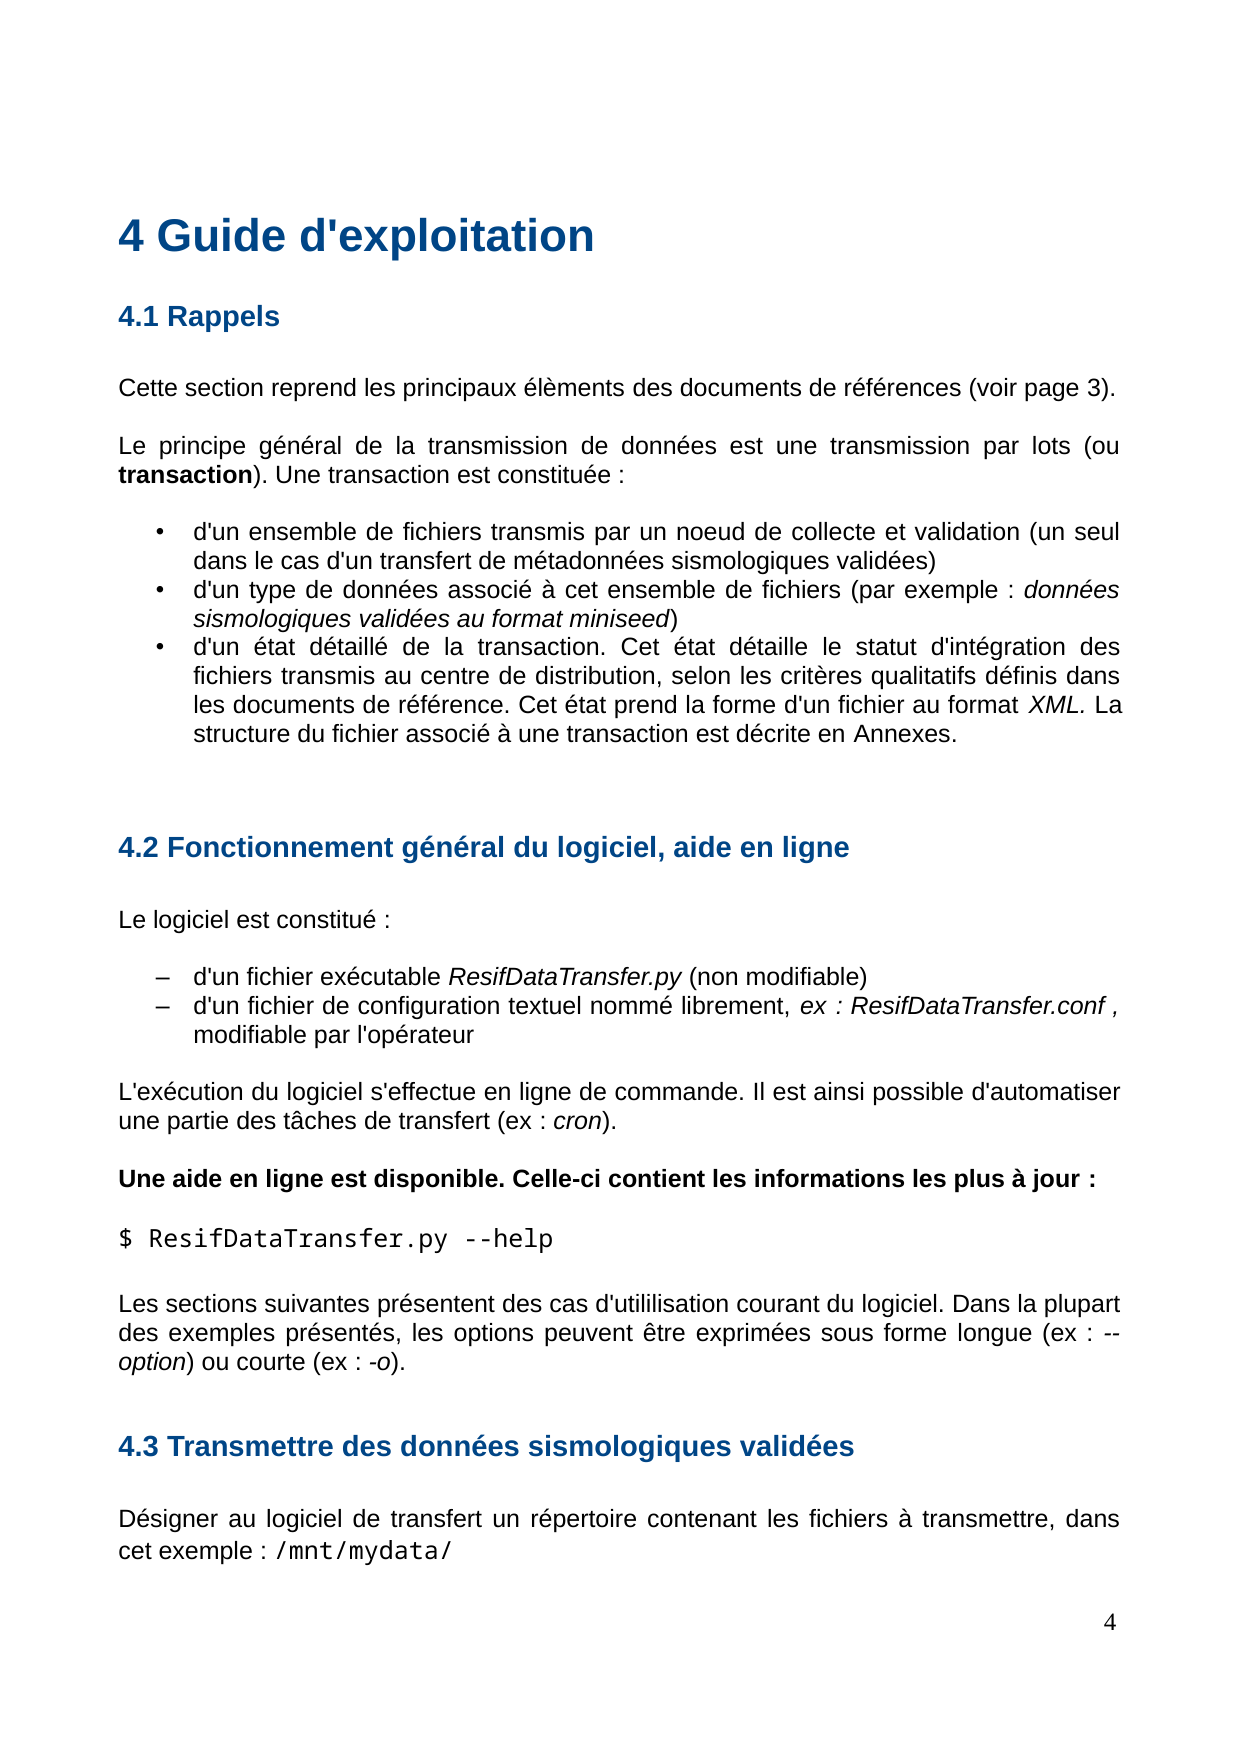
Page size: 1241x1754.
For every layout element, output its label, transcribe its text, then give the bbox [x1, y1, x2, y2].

subtitle Transmettre des données sismologiques validées [118, 1429, 1122, 1463]
list d'un état détaillé de la transaction. Cet état détaille le statut d'intégration des fichiers transmis au centre de distribution, selon les critères qualitatifs définis dans les documents de référence. Cet état prend la forme d'un fichier au format XML. La structure du fichier associé à une transaction est décrite en Annexes. [156, 632, 1122, 747]
text L'exécution du logiciel s'effectue en ligne de commande. Il est ainsi possible d'automatiser une partie des tâches de transfert (ex : cron). [118, 1077, 1122, 1135]
list d'un fichier de configuration textuel nommé librement, ex : ResifDataTransfer.conf , modifiable par l'opérateur [156, 991, 1122, 1049]
subtitle Rappels [118, 298, 1122, 332]
text Le logiciel est constitué : [118, 905, 1122, 933]
text Le principe général de la transmission de données est une transmission par lots (ou transaction). Une transaction est constituée : [118, 431, 1122, 488]
list d'un fichier exécutable ResifDataTransfer.py (non modifiable) [156, 962, 1122, 991]
subtitle Fonctionnement général du logiciel, aide en ligne [118, 830, 1122, 863]
text Désigner au logiciel de transfert un répertoire contenant les fichiers à transmettre, dans cet exemple : /mnt/mydata/ [118, 1504, 1122, 1567]
list d'un ensemble de fichiers transmis par un noeud de collecte et validation (un seul dans le cas d'un transfert de métadonnées sismologiques validées) [156, 517, 1122, 575]
text $ ResifDataTransfer.py --help [118, 1221, 1122, 1255]
subtitle Guide d'exploitation [118, 208, 1122, 261]
list d'un type de données associé à cet ensemble de fichiers (par exemple : données sismologiques validées au format miniseed) [156, 575, 1122, 632]
text Cette section reprend les principaux élèments des documents de références (voir page 3). [118, 373, 1122, 402]
text Les sections suivantes présentent des cas d'utililisation courant du logiciel. Dans la plupart des exemples présentés, les options peuvent être exprimées sous forme longue (ex : --option) ou courte (ex : -o). [118, 1289, 1122, 1376]
text Une aide en ligne est disponible. Celle-ci contient les informations les plus à jour : [118, 1164, 1122, 1192]
